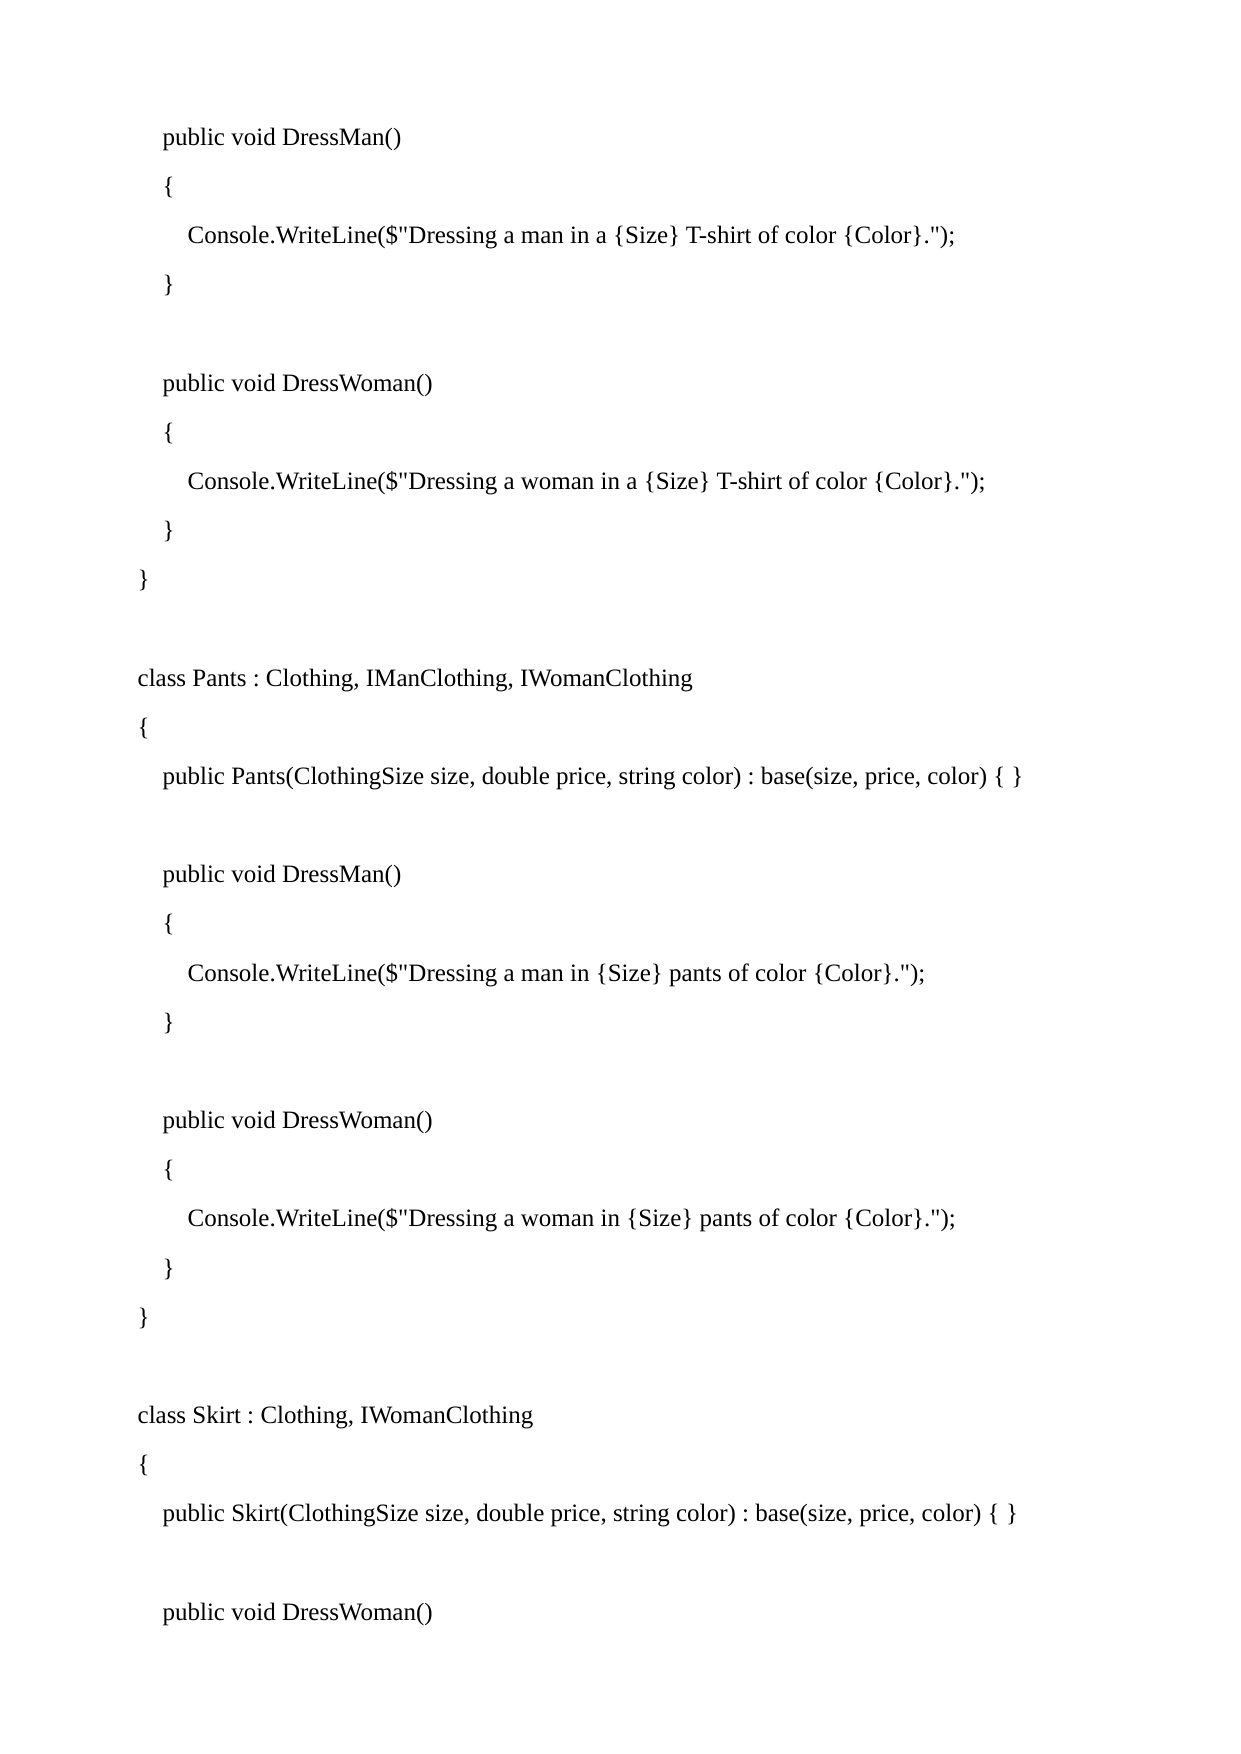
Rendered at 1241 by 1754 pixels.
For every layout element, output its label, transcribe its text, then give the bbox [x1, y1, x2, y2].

text public void DressMan() [137, 118, 1112, 151]
text public void DressMan() [137, 856, 1112, 888]
text class Pants : Clothing, IManClothing, IWomanClothing [137, 659, 1112, 691]
text Console.WriteLine($"Dressing a woman in a {Size} T-shirt of color {Color}."); [137, 462, 1112, 495]
text public Pants(ClothingSize size, double price, string color) : base(size, price, color) { } [137, 757, 1112, 790]
text } [137, 1249, 1112, 1281]
text { [137, 413, 1112, 446]
text public void DressWoman() [137, 364, 1112, 396]
text } [137, 266, 1112, 298]
text } [137, 511, 1112, 544]
text { [137, 167, 1112, 200]
text { [137, 708, 1112, 741]
text { [137, 1151, 1112, 1183]
text Console.WriteLine($"Dressing a man in {Size} pants of color {Color}."); [137, 954, 1112, 986]
text class Skirt : Clothing, IWomanClothing [137, 1396, 1112, 1429]
text public void DressWoman() [137, 1593, 1112, 1626]
text public void DressWoman() [137, 1101, 1112, 1134]
text } [137, 1003, 1112, 1036]
text } [137, 561, 1112, 593]
text { [137, 1446, 1112, 1478]
text public Skirt(ClothingSize size, double price, string color) : base(size, price, color) { } [137, 1495, 1112, 1527]
text } [137, 1298, 1112, 1331]
text Console.WriteLine($"Dressing a man in a {Size} T-shirt of color {Color}."); [137, 216, 1112, 249]
text { [137, 905, 1112, 937]
text Console.WriteLine($"Dressing a woman in {Size} pants of color {Color}."); [137, 1200, 1112, 1232]
